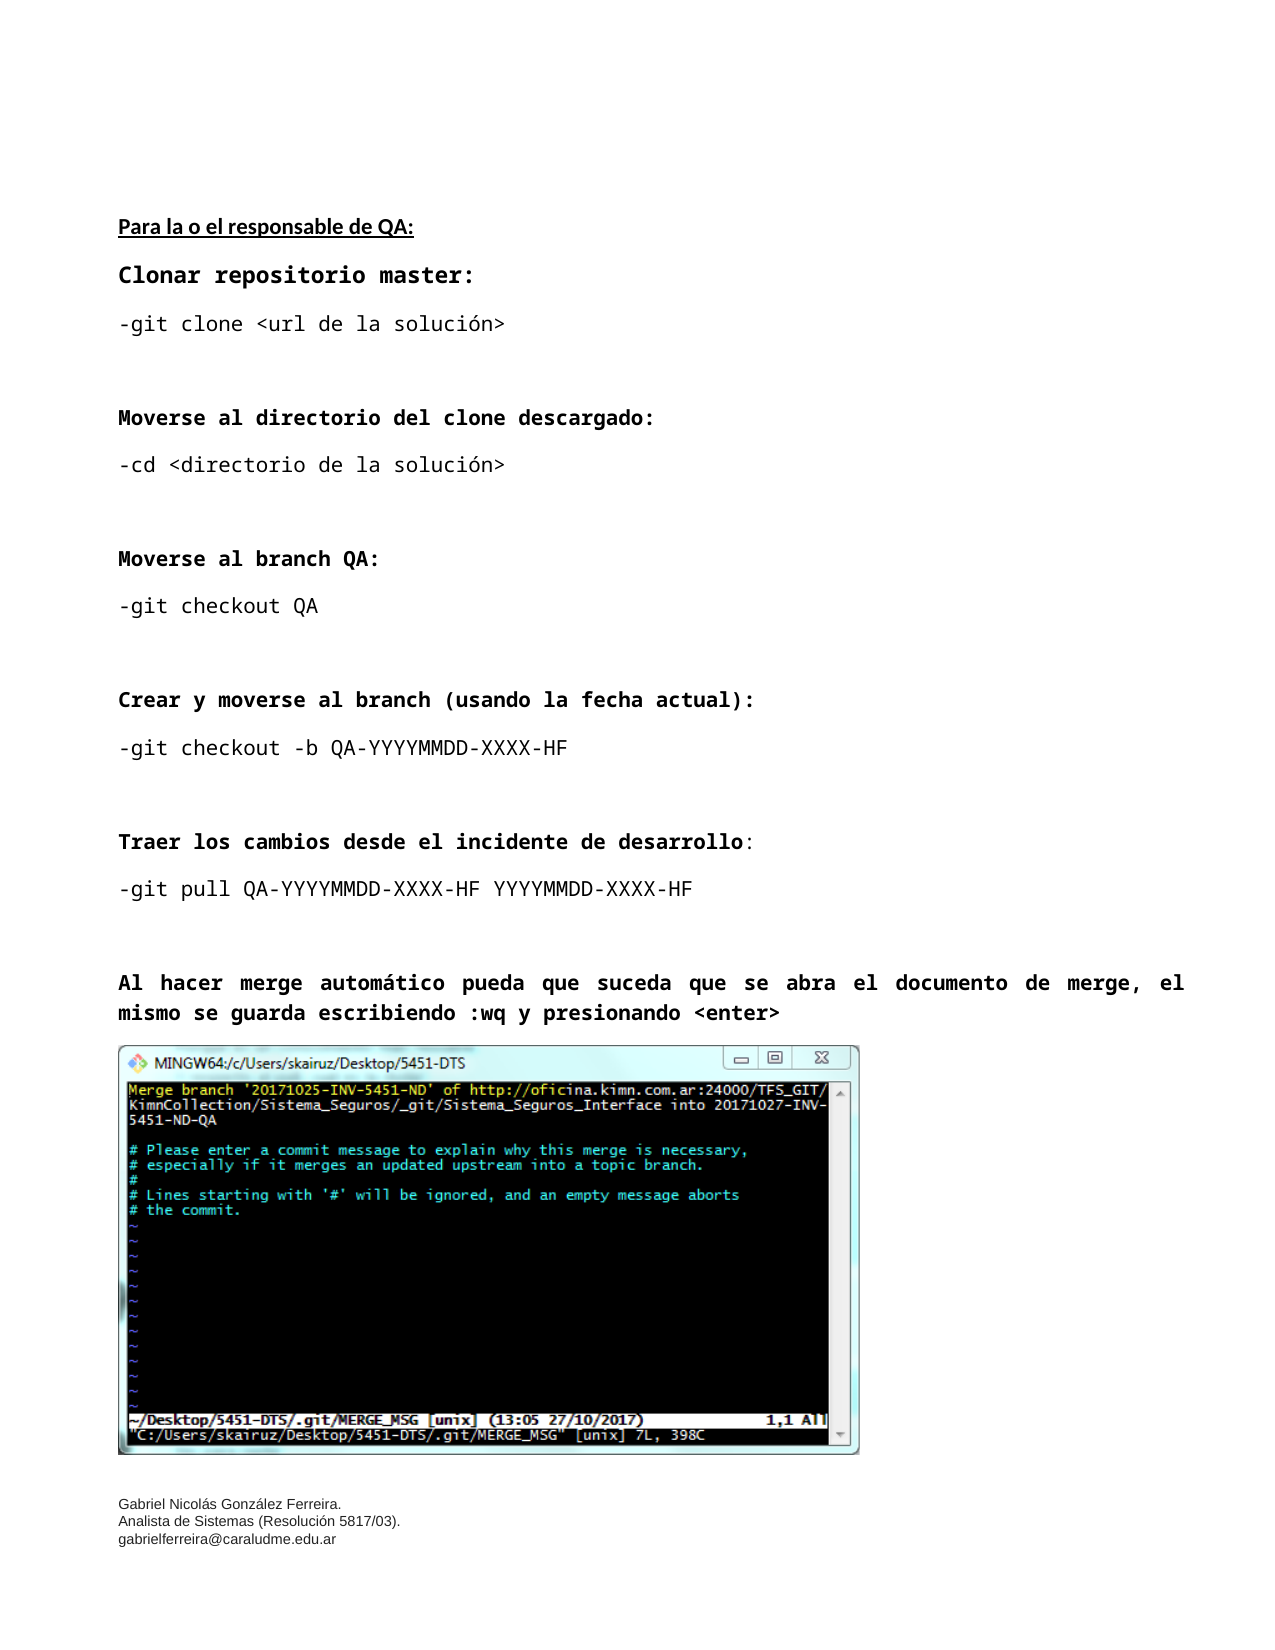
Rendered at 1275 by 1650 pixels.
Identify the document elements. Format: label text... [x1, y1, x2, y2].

text Moverse al branch QA: [118, 544, 1186, 573]
picture [118, 1045, 860, 1455]
text Traer los cambios desde el incidente de desarrollo: [118, 827, 1186, 855]
text Para la o el responsable de QA: [118, 212, 1186, 240]
text Moverse al directorio del clone descargado: [118, 403, 1186, 432]
text -git pull QA-YYYYMMDD-XXXX-HF YYYYMMDD-XXXX-HF [118, 874, 1186, 902]
text -git checkout QA [118, 591, 1186, 620]
text Al hacer merge automático pueda que suceda que se abra el documento de merge, el mismo se guarda escribiendo :wq y presionando <enter> [118, 968, 1186, 1027]
text -git clone <url de la solución> [118, 309, 1186, 337]
text -cd <directorio de la solución> [118, 450, 1186, 479]
text Clonar repositorio master: [118, 259, 1186, 290]
text -git checkout -b QA-YYYYMMDD-XXXX-HF [118, 733, 1186, 761]
text Crear y moverse al branch (usando la fecha actual): [118, 686, 1186, 714]
